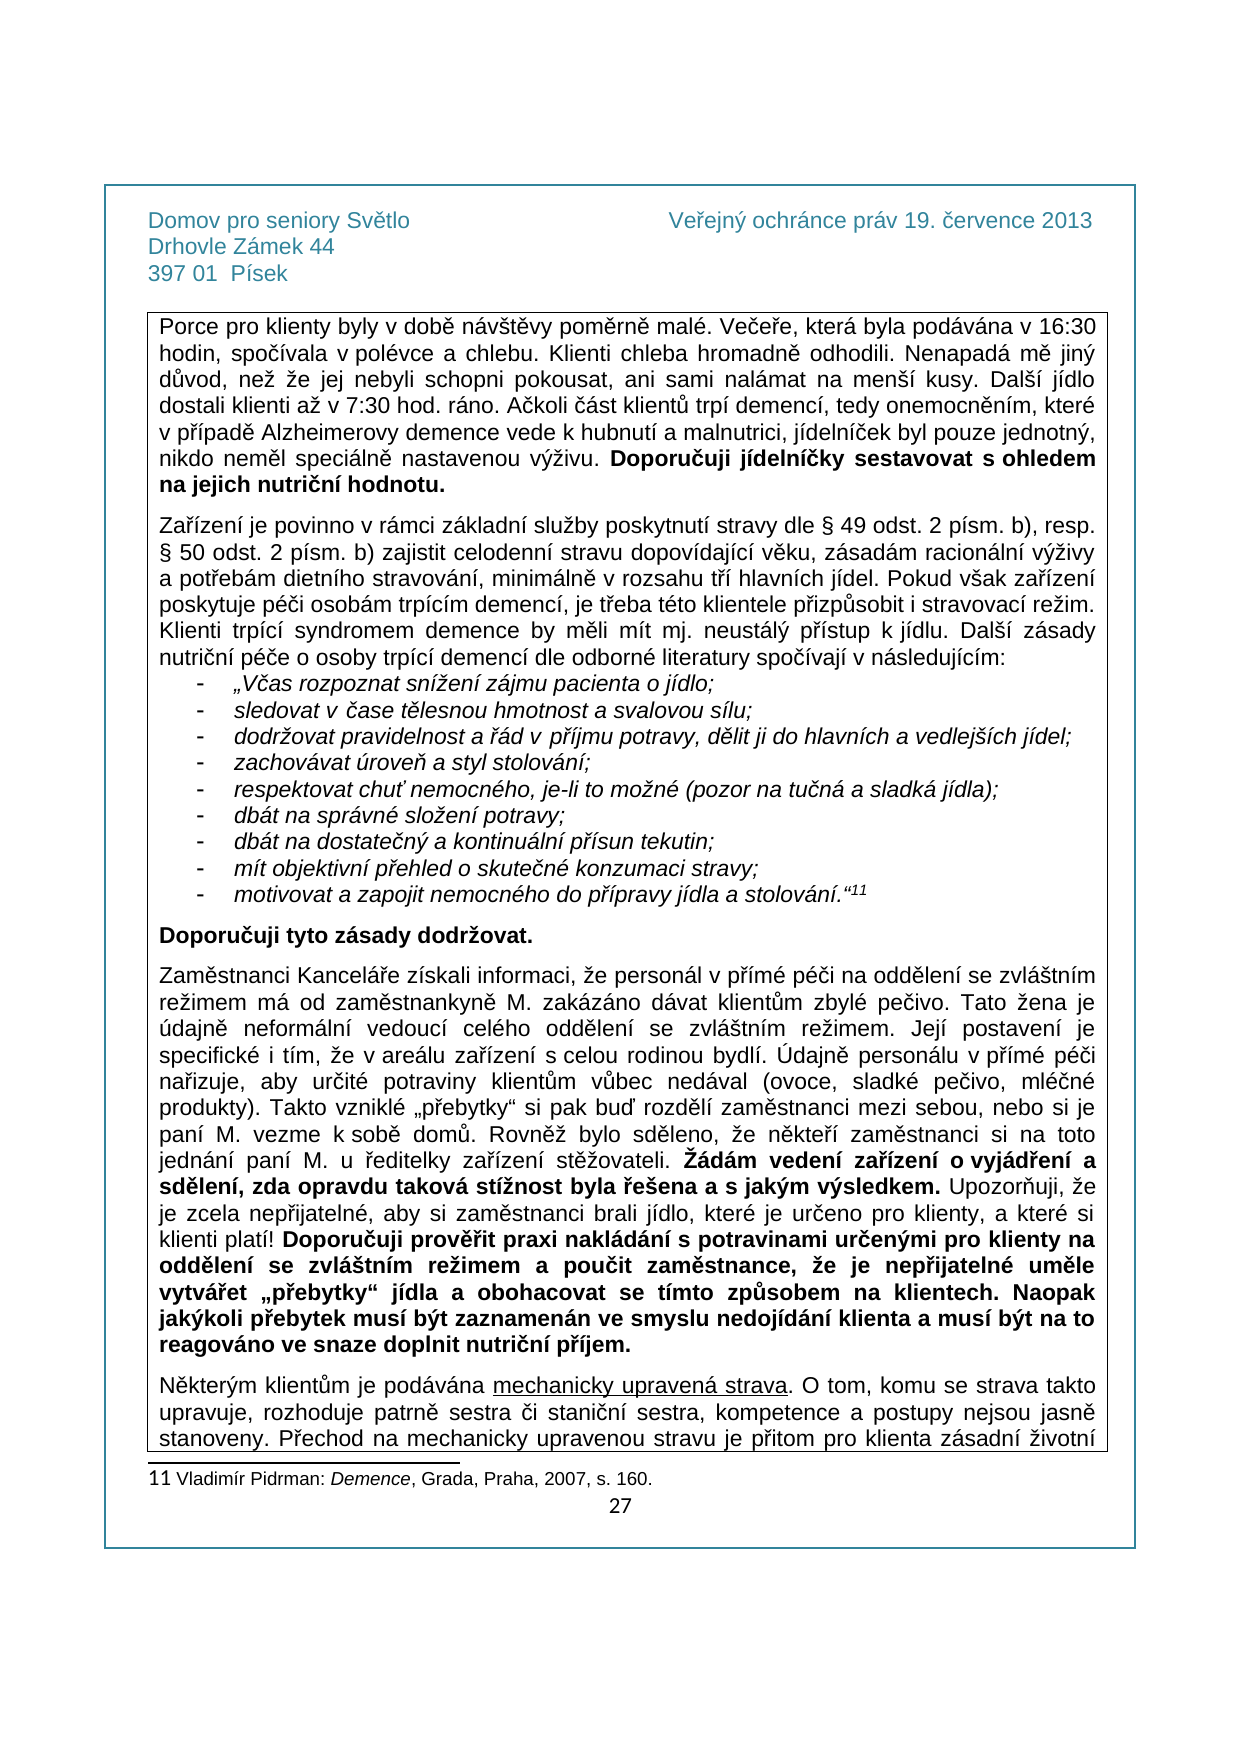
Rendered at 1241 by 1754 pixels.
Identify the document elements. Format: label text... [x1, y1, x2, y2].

table_cell Porce pro klienty byly v době návštěvy poměrně malé. Večeře, která byla podávána v 16:30 hodin, spočívala v polévce a chlebu. Klienti chleba hromadně odhodili. Nenapadá mě jiný důvod, než že jej nebyli schopni pokousat, ani sami nalámat na menší kusy. Další jídlo dostali klienti až v 7:30 hod. ráno. Ačkoli část klientů trpí demencí, tedy onemocněním, které v případě Alzheimerovy demence vede k hubnutí a malnutrici, jídelníček byl pouze jednotný, nikdo neměl speciálně nastavenou výživu. Doporučuji jídelníčky sestavovat s ohledem na jejich nutriční hodnotu. Zařízení je povinno v rámci základní služby poskytnutí stravy dle § 49 odst. 2 písm. b), resp. § 50 odst. 2 písm. b) zajistit celodenní stravu dopovídající věku, zásadám racionální výživy a potřebám dietního stravování, minimálně v rozsahu tří hlavních jídel. Pokud však zařízení poskytuje péči osobám trpícím demencí, je třeba této klientele přizpůsobit i stravovací režim. Klienti trpící syndromem demence by měli mít mj. neustálý přístup k jídlu. Další zásady nutriční péče o osoby trpící demencí dle odborné literatury spočívají v následujícím: „Včas rozpoznat snížení zájmu pacienta o jídlo; sledovat v čase tělesnou hmotnost a svalovou sílu; dodržovat pravidelnost a řád v příjmu potravy, dělit ji do hlavních a vedlejších jídel; zachovávat úroveň a styl stolování; respektovat chuť nemocného, je-li to možné (pozor na tučná a sladká jídla); dbát na správné složení potravy; dbát na dostatečný a kontinuální přísun tekutin; mít objektivní přehled o skutečné konzumaci stravy; motivovat a zapojit nemocného do přípravy jídla a stolování.“ Doporučuji tyto zásady dodržovat. Zaměstnanci Kanceláře získali informaci, že personál v přímé péči na oddělení se zvláštním režimem má od zaměstnankyně M. zakázáno dávat klientům zbylé pečivo. Tato žena je údajně neformální vedoucí celého oddělení se zvláštním režimem. Její postavení je specifické i tím, že v areálu zařízení s celou rodinou bydlí. Údajně personálu v přímé péči nařizuje, aby určité potraviny klientům vůbec nedával (ovoce, sladké pečivo, mléčné produkty). Takto vzniklé „přebytky“ si pak buď rozdělí zaměstnanci mezi sebou, nebo si je paní M. vezme k sobě domů. Rovněž bylo sděleno, že někteří zaměstnanci si na toto jednání paní M. u ředitelky zařízení stěžovateli. Žádám vedení zařízení o vyjádření a sdělení, zda opravdu taková stížnost byla řešena a s jakým výsledkem. Upozorňuji, že je zcela nepřijatelné, aby si zaměstnanci brali jídlo, které je určeno pro klienty, a které si klienti platí! Doporučuji prověřit praxi nakládání s potravinami určenými pro klienty na oddělení se zvláštním režimem a poučit zaměstnance, že je nepřijatelné uměle vytvářet „přebytky“ jídla a obohacovat se tímto způsobem na klientech. Naopak jakýkoli přebytek musí být zaznamenán ve smyslu nedojídání klienta a musí být na to reagováno ve snaze doplnit nutriční příjem. Některým klientům je podávána mechanicky upravená strava. O tom, komu se strava takto upravuje, rozhoduje patrně sestra či staniční sestra, kompetence a postupy nejsou jasně stanoveny. Přechod na mechanicky upravenou stravu je přitom pro klienta zásadní životní [148, 313, 1107, 1451]
